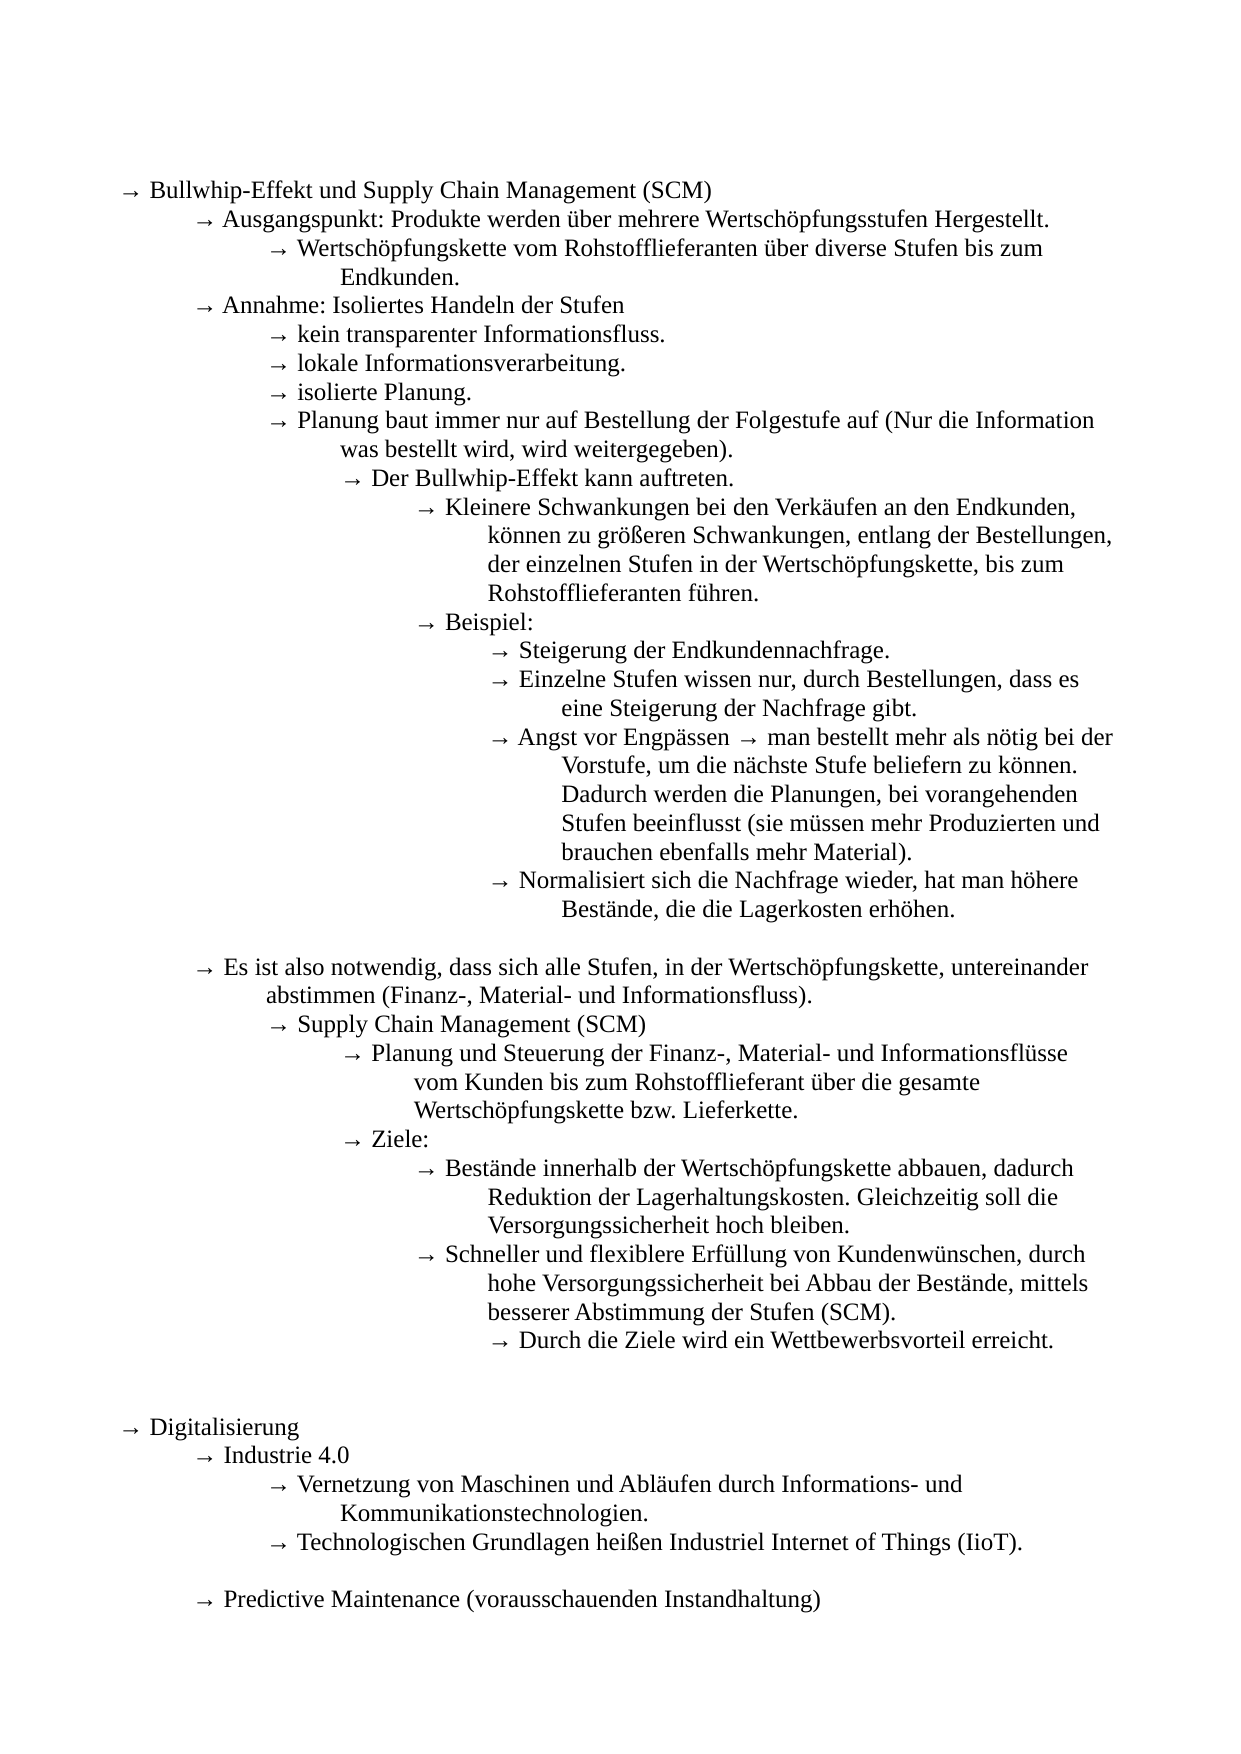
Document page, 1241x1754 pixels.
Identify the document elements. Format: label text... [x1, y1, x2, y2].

text Dadurch werden die Planungen, bei vorangehenden Stufen beeinflusst (sie müssen mehr Produzierten und [118, 779, 1122, 837]
text → Bestände innerhalb der Wertschöpfungskette abbauen, dadurch [118, 1153, 1122, 1182]
text Wertschöpfungskette bzw. Lieferkette. [118, 1096, 1122, 1124]
text Versorgungssicherheit hoch bleiben. [118, 1211, 1122, 1239]
text → Industrie 4.0 [118, 1441, 1122, 1469]
text hohe Versorgungssicherheit bei Abbau der Bestände, mittels [118, 1268, 1122, 1297]
text vom Kunden bis zum Rohstofflieferant über die gesamte [118, 1067, 1122, 1096]
text → Der Bullwhip-Effekt kann auftreten. [118, 463, 1122, 492]
text → Es ist also notwendig, dass sich alle Stufen, in der Wertschöpfungskette, untereinander [118, 952, 1122, 981]
text Vorstufe, um die nächste Stufe beliefern zu können. [118, 751, 1122, 779]
text → Supply Chain Management (SCM) [118, 1009, 1122, 1038]
text → Steigerung der Endkundennachfrage. [118, 636, 1122, 664]
text → Beispiel: [118, 607, 1122, 636]
text was bestellt wird, wird weitergegeben). [118, 434, 1122, 463]
text der einzelnen Stufen in der Wertschöpfungskette, bis zum [118, 549, 1122, 578]
text → lokale Informationsverarbeitung. [118, 348, 1122, 377]
text → Bullwhip-Effekt und Supply Chain Management (SCM) [118, 176, 1122, 204]
text → Einzelne Stufen wissen nur, durch Bestellungen, dass es [118, 664, 1122, 693]
text → isolierte Planung. [118, 377, 1122, 406]
text → Planung baut immer nur auf Bestellung der Folgestufe auf (Nur die Information [118, 406, 1122, 434]
text Bestände, die die Lagerkosten erhöhen. [118, 894, 1122, 923]
text → Ausgangspunkt: Produkte werden über mehrere Wertschöpfungsstufen Hergestellt. [118, 204, 1122, 233]
text → Ziele: [118, 1124, 1122, 1153]
text → Predictive Maintenance (vorausschauenden Instandhaltung) [118, 1584, 1122, 1613]
text → Planung und Steuerung der Finanz-, Material- und Informationsflüsse [118, 1038, 1122, 1067]
text → Wertschöpfungskette vom Rohstofflieferanten über diverse Stufen bis zum [118, 233, 1122, 262]
text → Schneller und flexiblere Erfüllung von Kundenwünschen, durch [118, 1239, 1122, 1268]
text → Technologischen Grundlagen heißen Industriel Internet of Things (IioT). [118, 1527, 1122, 1556]
text → Angst vor Engpässen → man bestellt mehr als nötig bei der [118, 722, 1122, 751]
text → Annahme: Isoliertes Handeln der Stufen [118, 291, 1122, 319]
text eine Steigerung der Nachfrage gibt. [118, 693, 1122, 722]
text → Vernetzung von Maschinen und Abläufen durch Informations- und Kommunikationstechnologien. [118, 1469, 1122, 1527]
text → Kleinere Schwankungen bei den Verkäufen an den Endkunden, [118, 492, 1122, 521]
text → Digitalisierung [118, 1412, 1122, 1441]
text besserer Abstimmung der Stufen (SCM). [118, 1297, 1122, 1326]
text Rohstofflieferanten führen. [118, 578, 1122, 607]
text abstimmen (Finanz-, Material- und Informationsfluss). [118, 981, 1122, 1009]
text → Normalisiert sich die Nachfrage wieder, hat man höhere [118, 866, 1122, 894]
text können zu größeren Schwankungen, entlang der Bestellungen, [118, 521, 1122, 549]
text → Durch die Ziele wird ein Wettbewerbsvorteil erreicht. [118, 1326, 1122, 1354]
text Endkunden. [118, 262, 1122, 291]
text Reduktion der Lagerhaltungskosten. Gleichzeitig soll die [118, 1182, 1122, 1211]
text brauchen ebenfalls mehr Material). [118, 837, 1122, 866]
text → kein transparenter Informationsfluss. [118, 319, 1122, 348]
